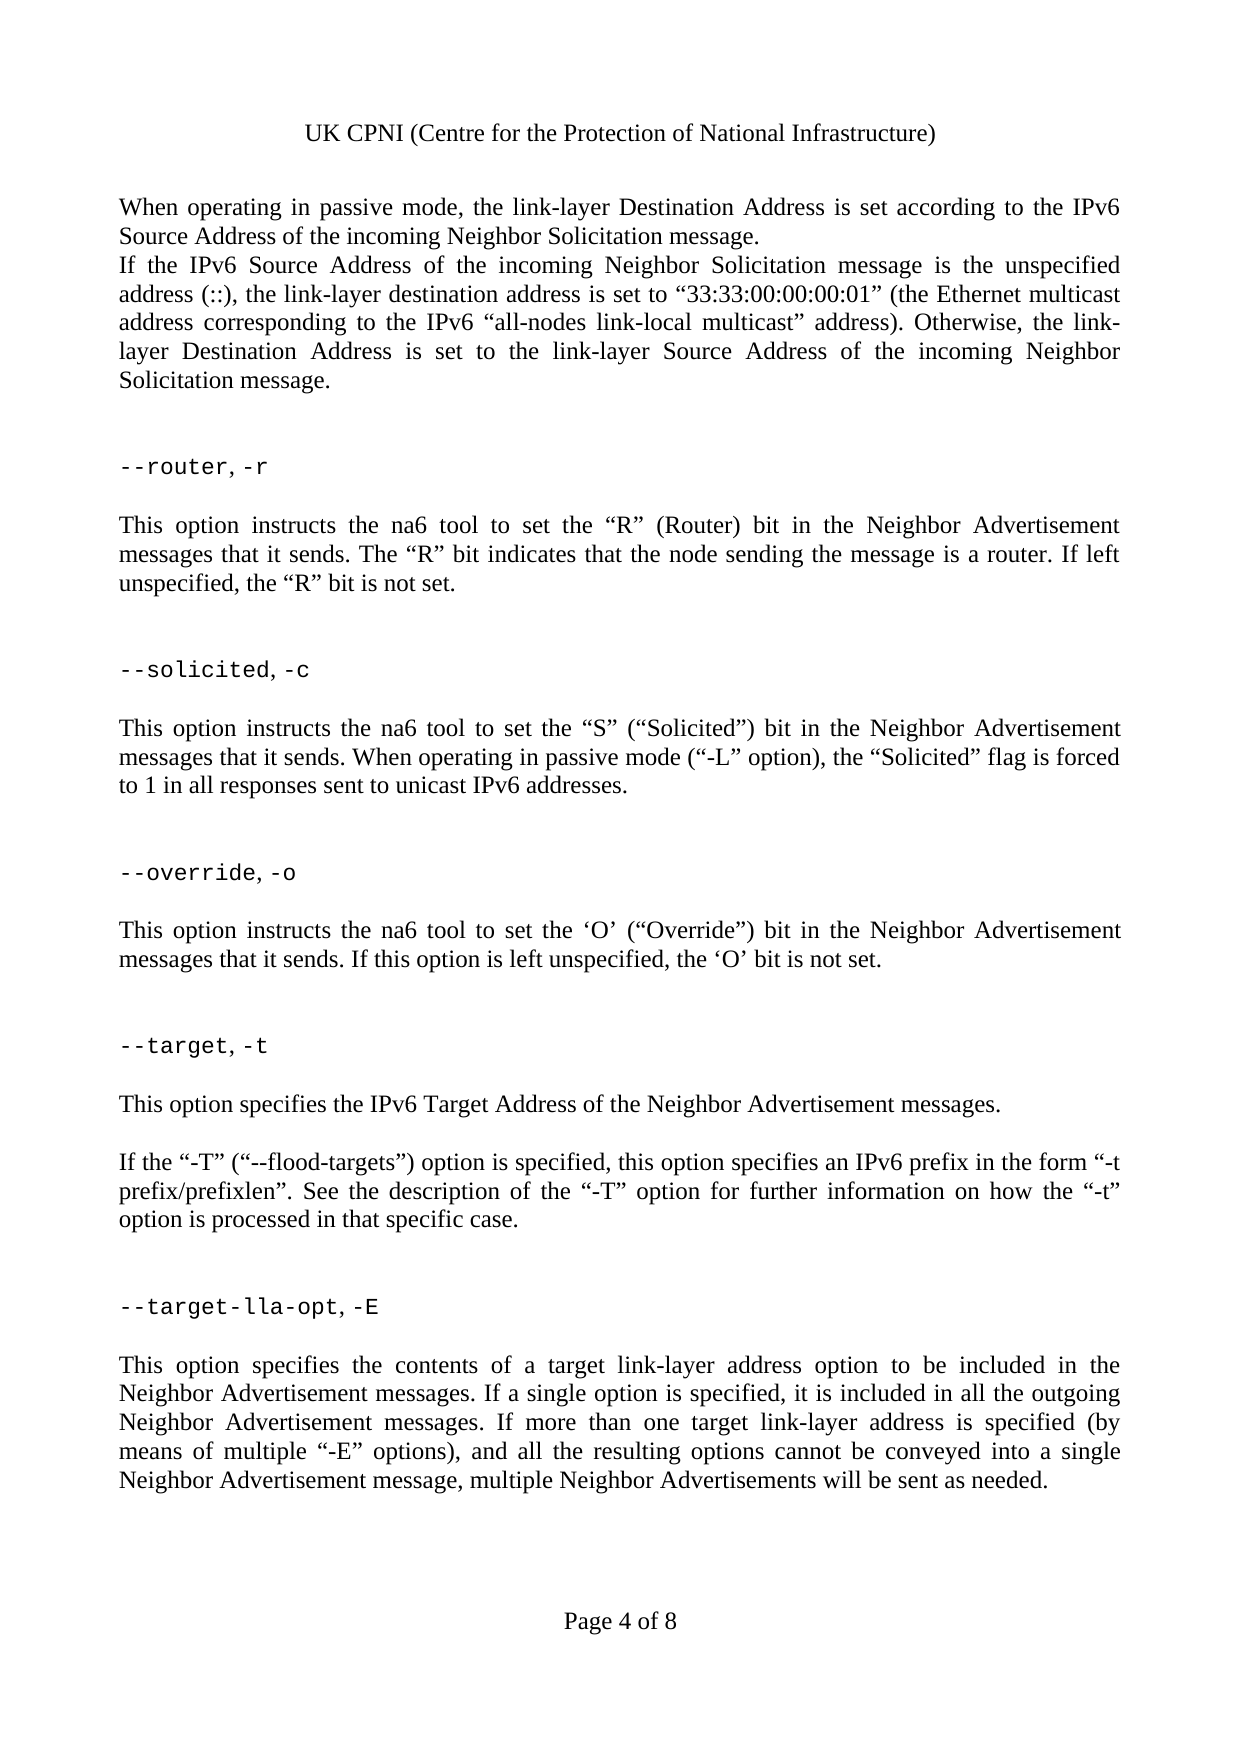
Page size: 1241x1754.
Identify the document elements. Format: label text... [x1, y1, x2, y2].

text This option specifies the contents of a target link-layer address option to be included in the Neighbor Advertisement messages. If a single option is specified, it is included in all the outgoing Neighbor Advertisement messages. If more than one target link-layer address is specified (by means of multiple “-E” options), and all the resulting options cannot be conveyed into a single Neighbor Advertisement message, multiple Neighbor Advertisements will be sent as needed. [118, 1350, 1122, 1493]
text --override, -o [118, 857, 1122, 887]
text If the IPv6 Source Address of the incoming Neighbor Solicitation message is the unspecified address (::), the link-layer destination address is set to “33:33:00:00:00:01” (the Ethernet multicast address corresponding to the IPv6 “all-nodes link-local multicast” address). Otherwise, the link-layer Destination Address is set to the link-layer Source Address of the incoming Neighbor Solicitation message. [118, 250, 1122, 394]
text When operating in passive mode, the link-layer Destination Address is set according to the IPv6 Source Address of the incoming Neighbor Solicitation message. [118, 192, 1122, 250]
text This option instructs the na6 tool to set the “S” (“Solicited”) bit in the Neighbor Advertisement messages that it sends. When operating in passive mode (“-L” option), the “Solicited” flag is forced to 1 in all responses sent to unicast IPv6 addresses. [118, 713, 1122, 799]
text --target-lla-opt, -E [118, 1291, 1122, 1321]
text --router, -r [118, 451, 1122, 481]
text --target, -t [118, 1031, 1122, 1061]
text If the “-T” (“--flood-targets”) option is specified, this option specifies an IPv6 prefix in the form “-t prefix/prefixlen”. See the description of the “-T” option for further information on how the “-t” option is processed in that specific case. [118, 1147, 1122, 1233]
text --solicited, -c [118, 654, 1122, 684]
text This option instructs the na6 tool to set the “R” (Router) bit in the Neighbor Advertisement messages that it sends. The “R” bit indicates that the node sending the message is a router. If left unspecified, the “R” bit is not set. [118, 510, 1122, 596]
text This option instructs the na6 tool to set the ‘O’ (“Override”) bit in the Neighbor Advertisement messages that it sends. If this option is left unspecified, the ‘O’ bit is not set. [118, 916, 1122, 973]
text This option specifies the IPv6 Target Address of the Neighbor Advertisement messages. [118, 1089, 1122, 1118]
